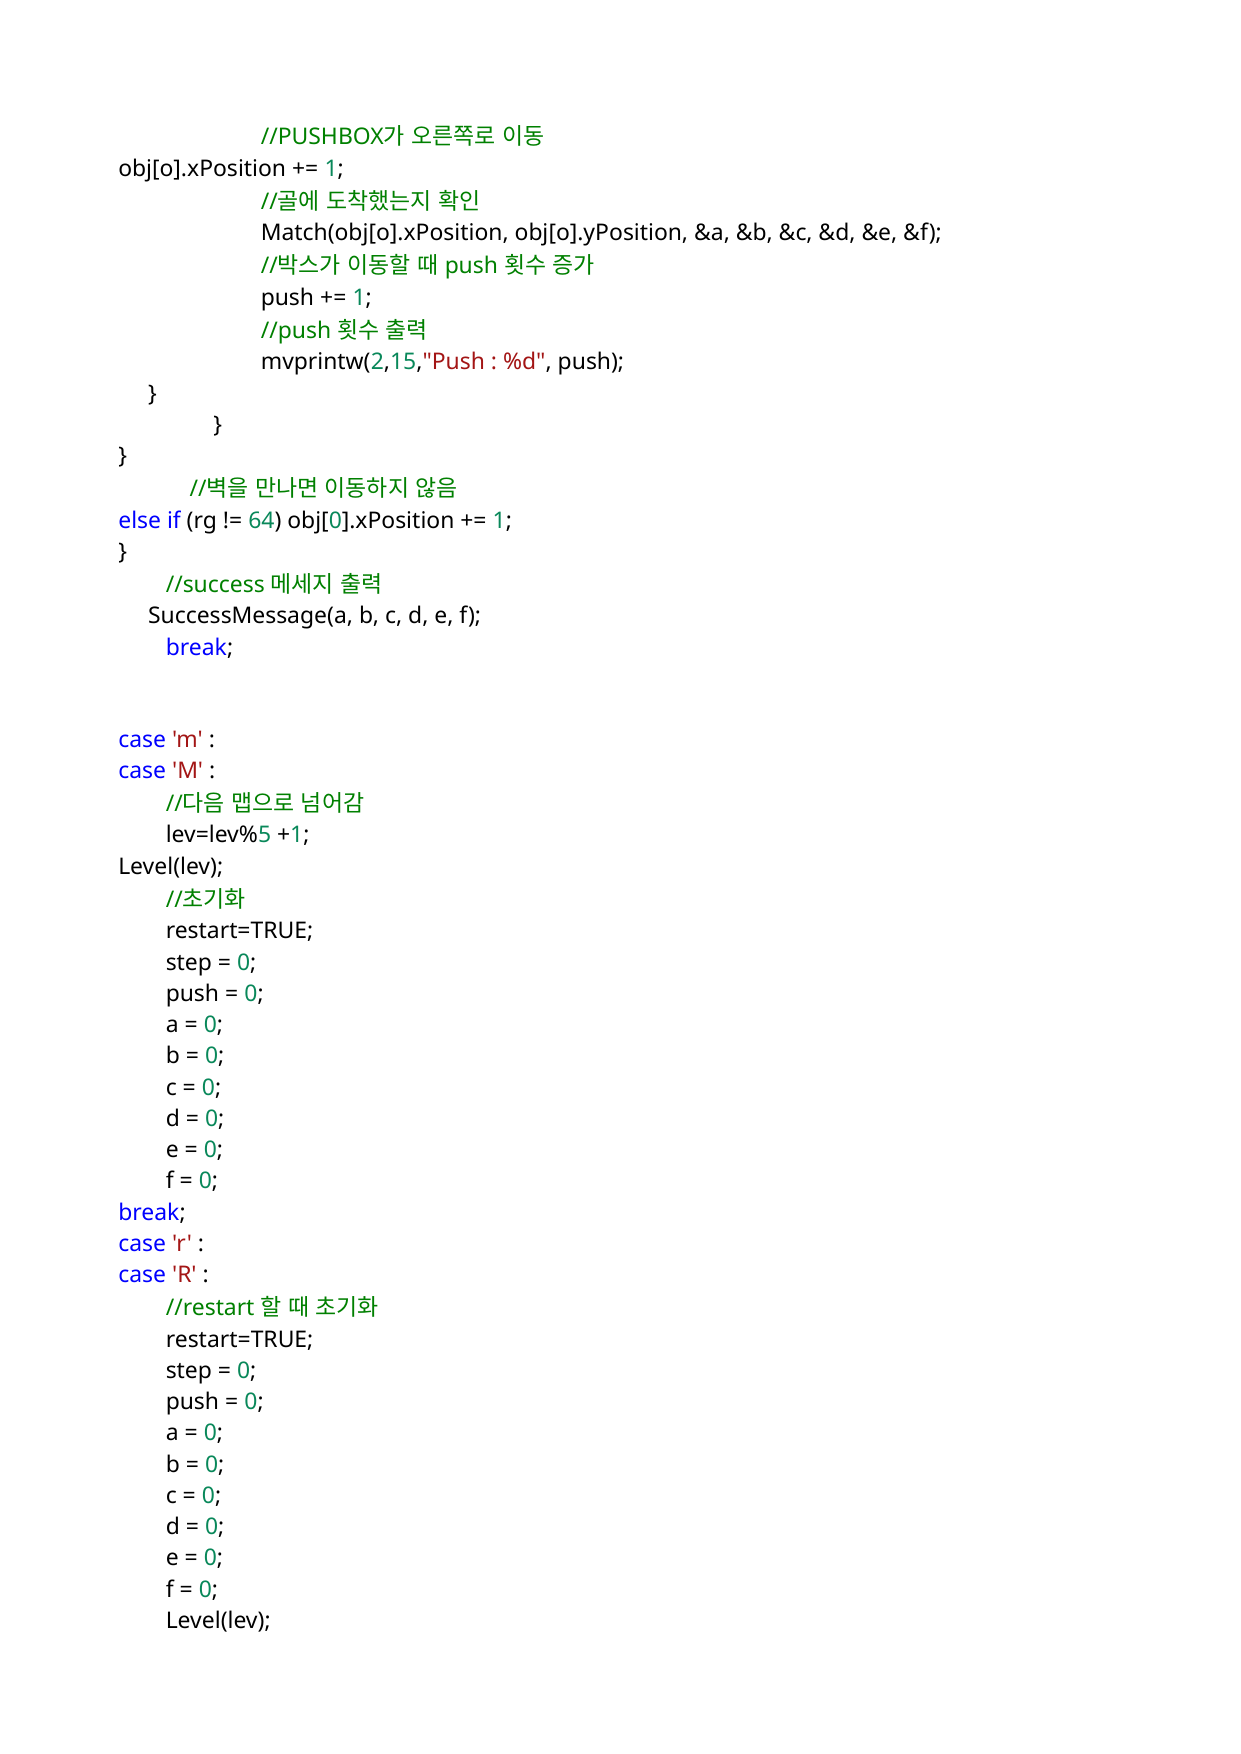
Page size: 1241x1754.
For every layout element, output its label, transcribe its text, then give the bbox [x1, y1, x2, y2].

text case 'R' : [118, 1258, 1122, 1289]
text case 'r' : [118, 1227, 1122, 1258]
text mvprintw(2,15,"Push : %d", push); [118, 345, 1122, 376]
text lev=lev%5 +1; [118, 818, 1122, 850]
text push = 0; [118, 977, 1122, 1008]
text push = 0; [118, 1385, 1122, 1416]
text //박스가 이동할 때 push 횟수 증가 [118, 247, 1122, 281]
text a = 0; [118, 1008, 1122, 1039]
text c = 0; [118, 1071, 1122, 1102]
text e = 0; [118, 1133, 1122, 1164]
text a = 0; [118, 1416, 1122, 1448]
text //다음 맵으로 넘어감 [118, 785, 1122, 818]
text step = 0; [118, 1354, 1122, 1385]
text case 'M' : [118, 754, 1122, 785]
text //push 횟수 출력 [118, 312, 1122, 345]
text b = 0; [118, 1039, 1122, 1071]
text } [118, 439, 1122, 470]
text e = 0; [118, 1541, 1122, 1573]
text //초기화 [118, 881, 1122, 914]
text break; [118, 631, 1122, 662]
text obj[o].xPosition += 1; [118, 151, 1122, 183]
text restart=TRUE; [118, 1323, 1122, 1354]
text b = 0; [118, 1448, 1122, 1479]
text SuccessMessage(a, b, c, d, e, f); [118, 599, 1122, 631]
text } [118, 535, 1122, 566]
text //restart 할 때 초기화 [118, 1289, 1122, 1323]
text //벽을 만나면 이동하지 않음 [118, 470, 1122, 503]
text step = 0; [118, 946, 1122, 977]
text } [118, 376, 1122, 408]
text push += 1; [118, 281, 1122, 312]
text //PUSHBOX가 오른쪽로 이동 [118, 118, 1122, 151]
text //골에 도착했는지 확인 [118, 183, 1122, 216]
text d = 0; [118, 1510, 1122, 1541]
text else if (rg != 64) obj[0].xPosition += 1; [118, 503, 1122, 535]
text f = 0; [118, 1573, 1122, 1604]
text Level(lev); [118, 1604, 1122, 1635]
text } [118, 408, 1122, 439]
text Level(lev); [118, 850, 1122, 881]
text c = 0; [118, 1479, 1122, 1510]
text break; [118, 1196, 1122, 1227]
text Match(obj[o].xPosition, obj[o].yPosition, &a, &b, &c, &d, &e, &f); [118, 216, 1122, 247]
text restart=TRUE; [118, 914, 1122, 946]
text d = 0; [118, 1102, 1122, 1133]
text //success 메세지 출력 [118, 566, 1122, 599]
text f = 0; [118, 1164, 1122, 1196]
text case 'm' : [118, 723, 1122, 754]
